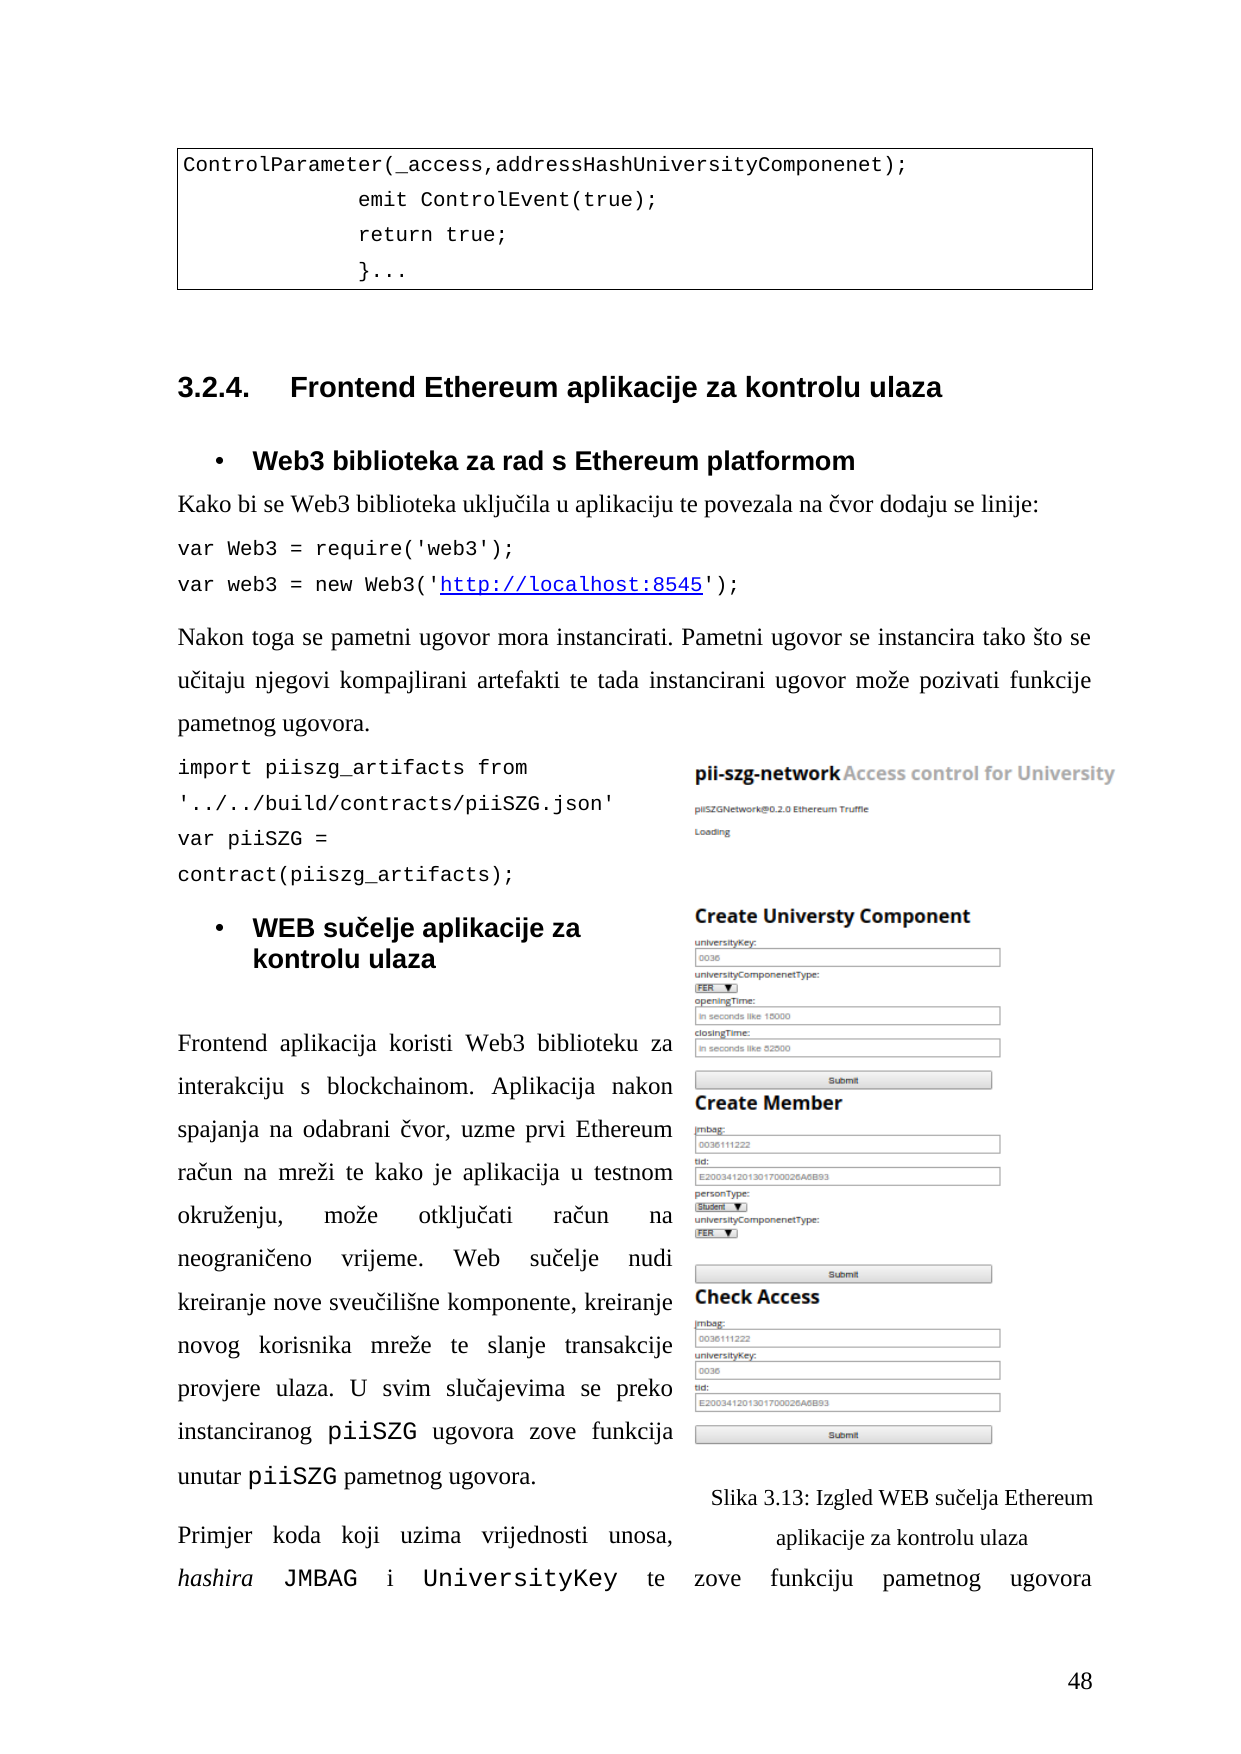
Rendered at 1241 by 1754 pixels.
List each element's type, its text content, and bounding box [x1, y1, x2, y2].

list WEB sučelje aplikacije za kontrolu ulaza [215, 912, 688, 974]
text Frontend aplikacija koristi Web3 biblioteku za interakciju s blockchainom. Aplikacija nakon spajanja na odabrani čvor, uzme prvi Ethereum račun na mreži te kako je aplikacija u testnom okruženju, može otključati račun na neograničeno vrijeme. Web sučelje nudi kreiranje nove sveučilišne komponente, kreiranje novog korisnika mreže te slanje transakcije provjere ulaza. U svim slučajevima se preko instanciranog piiSZG ugovora zove funkcija unutar piiSZG pametnog ugovora. [177, 1028, 688, 1492]
subtitle Frontend Ethereum aplikacije za kontrolu ulaza [177, 370, 1092, 403]
text import piiszg_artifacts from '../../build/contracts/piiSZG.json' [177, 748, 1116, 816]
text Primjer koda koji uzima vrijednosti unosa, hashira JMBAG i UniversityKey te zove funkciju pametnog ugovora [177, 1520, 1092, 1594]
text var piiSZG = contract(piiszg_artifacts); [177, 828, 688, 887]
text var Web3 = require('web3'); [177, 538, 1092, 562]
text Nakon toga se pametni ugovor mora instancirati. Pametni ugovor se instancira tako što se učitaju njegovi kompajlirani artefakti te tada instancirani ugovor može pozivati funkcije pametnog ugovora. [177, 622, 1092, 737]
text Kako bi se Web3 biblioteka uključila u aplikaciju te povezala na čvor dodaju se linije: [177, 489, 1092, 518]
text var web3 = new Web3('http://localhost:8545'); [177, 574, 1092, 597]
picture [688, 760, 1116, 1449]
text Slika 3.13: Izgled WEB sučelja Ethereum aplikacije za kontrolu ulaza [688, 1449, 1116, 1550]
table_header ControlParameter(_access,addressHashUniversityComponenet); emit ControlEvent(true); return true; }... [178, 149, 1092, 289]
list Web3 biblioteka za rad s Ethereum platformom [215, 445, 1092, 477]
